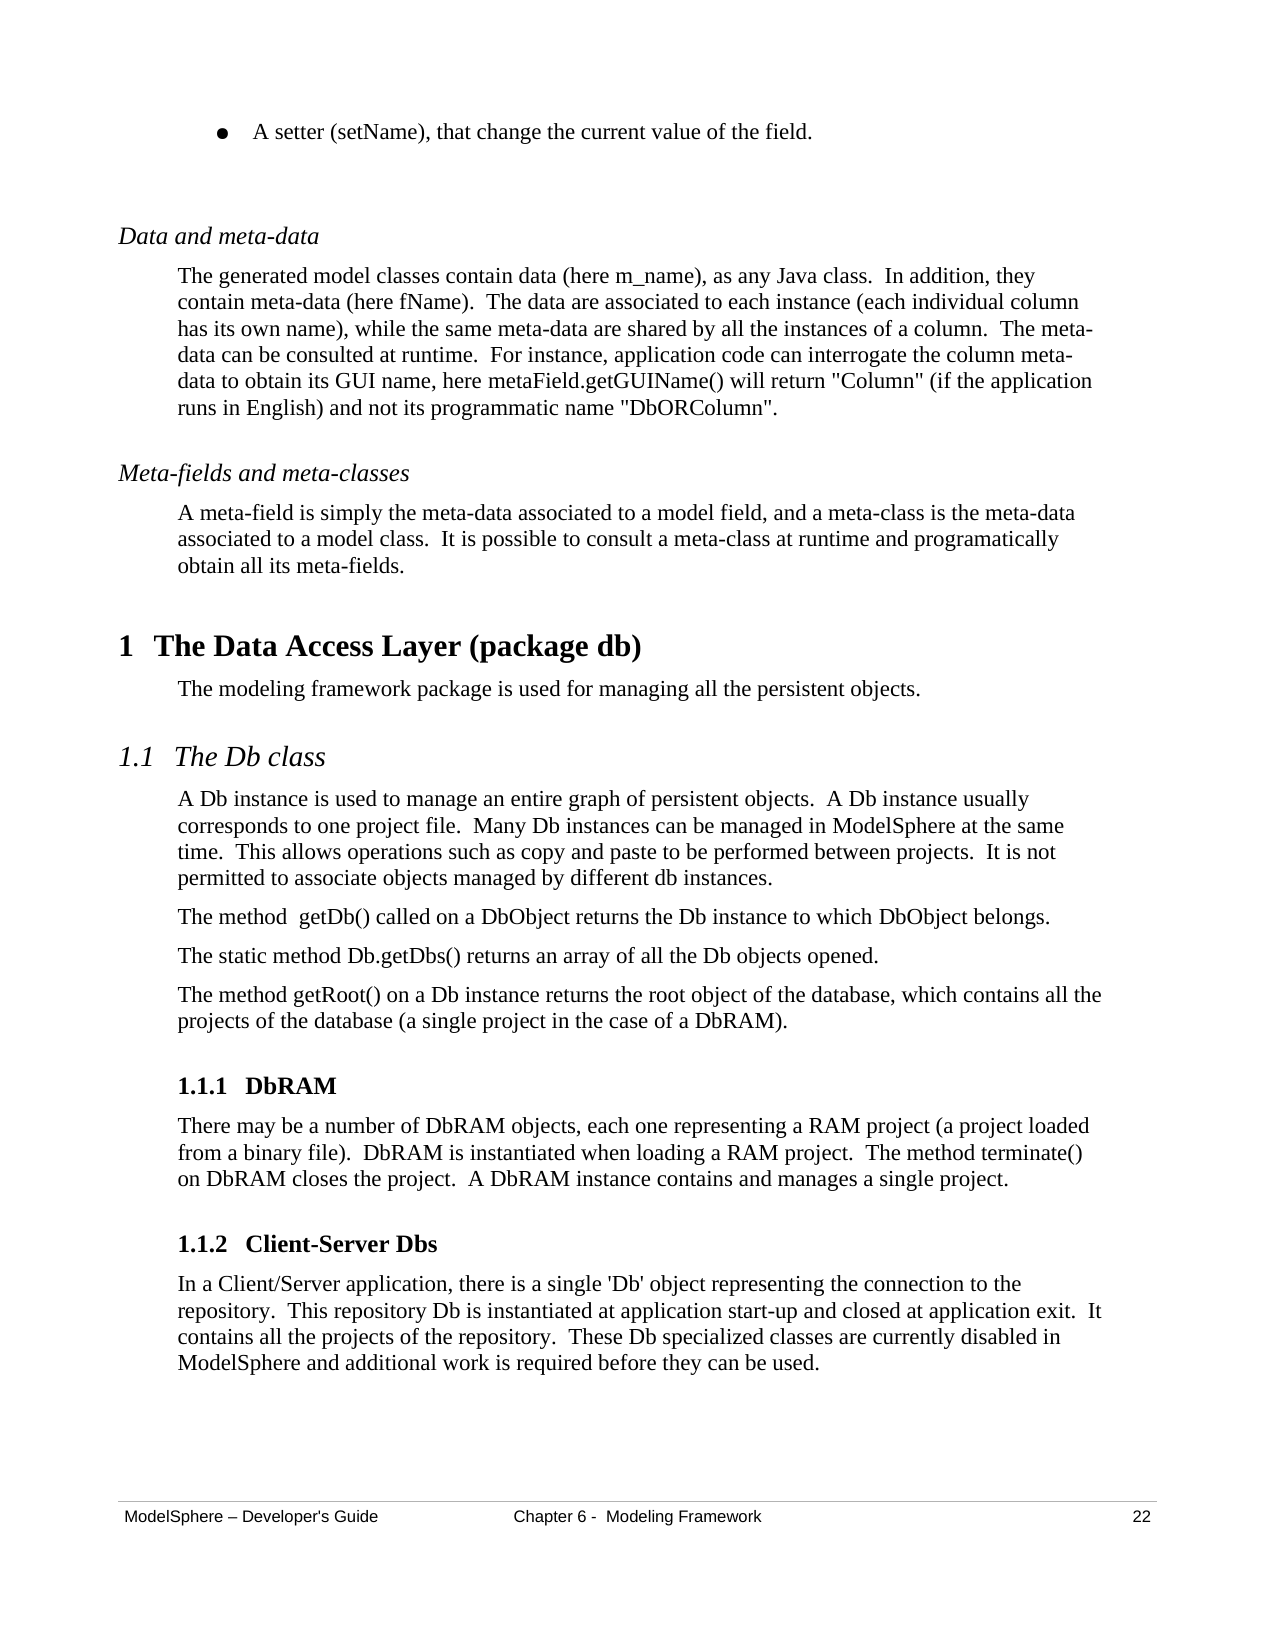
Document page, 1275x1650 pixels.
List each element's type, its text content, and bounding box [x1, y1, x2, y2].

subtitle Client-Server Dbs [118, 1229, 1157, 1258]
list A setter (setName), that change the current value of the field. [215, 118, 1109, 144]
text A Db instance is used to manage an entire graph of persistent objects. A Db instance usually corresponds to one project file. Many Db instances can be managed in ModelSphere at the same time. This allows operations such as copy and paste to be performed between projects. It is not permitted to associate objects managed by different db instances. [177, 785, 1109, 891]
subtitle The Db class [118, 739, 1157, 773]
text The static method Db.getDbs() returns an array of all the Db objects opened. [177, 942, 1109, 968]
text The method getDb() called on a DbObject returns the Db instance to which DbObject belongs. [177, 903, 1109, 930]
text The method getRoot() on a Db instance returns the root object of the database, which contains all the projects of the database (a single project in the case of a DbRAM). [177, 981, 1109, 1034]
text The modeling framework package is used for managing all the persistent objects. [177, 676, 1109, 702]
text A meta-field is simply the meta-data associated to a model field, and a meta-class is the meta-data associated to a model class. It is possible to consult a meta-class at runtime and programatically obtain all its meta-fields. [177, 499, 1109, 578]
subtitle The Data Access Layer (package db) [118, 627, 1157, 663]
subtitle Data and meta-data [118, 221, 1157, 249]
text The generated model classes contain data (here m_name), as any Java class. In addition, they contain meta-data (here fName). The data are associated to each instance (each individual column has its own name), while the same meta-data are shared by all the instances of a column. The meta-data can be consulted at runtime. For instance, application code can interrogate the column meta-data to obtain its GUI name, here metaField.getGUIName() will return "Column" (if the application runs in English) and not its programmatic name "DbORColumn". [177, 262, 1109, 420]
text In a Client/Server application, there is a single 'Db' object representing the connection to the repository. This repository Db is instantiated at application start-up and closed at application exit. It contains all the projects of the repository. These Db specialized classes are currently disabled in ModelSphere and additional work is required before they can be used. [177, 1270, 1109, 1376]
text There may be a number of DbRAM objects, each one representing a RAM project (a project loaded from a binary file). DbRAM is instantiated when loading a RAM project. The method terminate() on DbRAM closes the project. A DbRAM instance contains and manages a single project. [177, 1112, 1109, 1192]
subtitle Meta-fields and meta-classes [118, 458, 1157, 486]
subtitle DbRAM [118, 1071, 1157, 1100]
